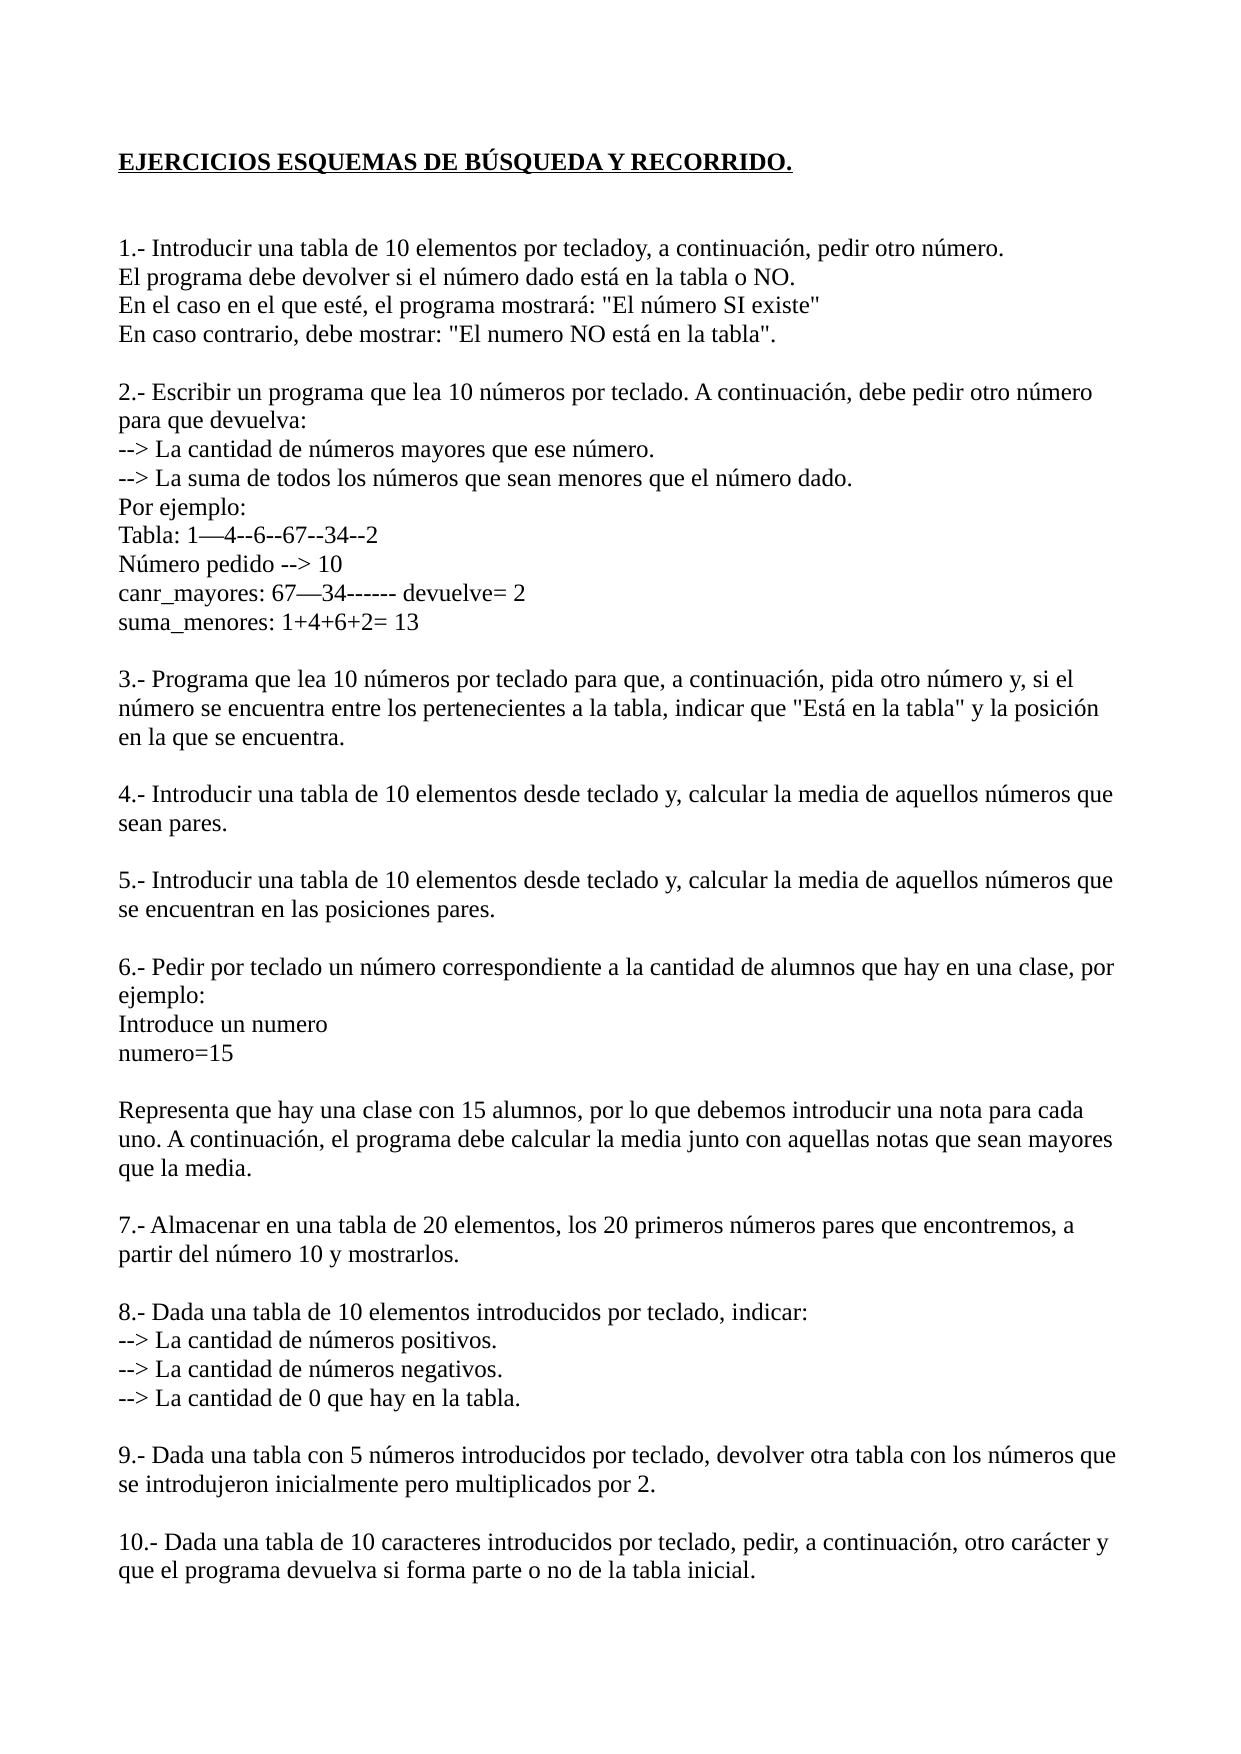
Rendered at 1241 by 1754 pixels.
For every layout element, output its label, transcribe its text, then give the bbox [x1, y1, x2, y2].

text 4.- Introducir una tabla de 10 elementos desde teclado y, calcular la media de aquellos números que sean pares. [118, 779, 1122, 837]
text Número pedido --> 10 [118, 549, 1122, 578]
text Por ejemplo: [118, 492, 1122, 521]
text 5.- Introducir una tabla de 10 elementos desde teclado y, calcular la media de aquellos números que se encuentran en las posiciones pares. [118, 866, 1122, 923]
text 7.- Almacenar en una tabla de 20 elementos, los 20 primeros números pares que encontremos, a partir del número 10 y mostrarlos. [118, 1211, 1122, 1268]
text En el caso en el que esté, el programa mostrará: "El número SI existe" [118, 291, 1122, 319]
text canr_mayores: 67—34------ devuelve= 2 [118, 578, 1122, 607]
text --> La cantidad de 0 que hay en la tabla. [118, 1383, 1122, 1412]
text En caso contrario, debe mostrar: "El numero NO está en la tabla". [118, 319, 1122, 348]
text 1.- Introducir una tabla de 10 elementos por tecladoy, a continuación, pedir otro número. [118, 233, 1122, 262]
text 2.- Escribir un programa que lea 10 números por teclado. A continuación, debe pedir otro número para que devuelva: [118, 377, 1122, 434]
text suma_menores: 1+4+6+2= 13 [118, 607, 1122, 636]
text numero=15 [118, 1038, 1122, 1067]
text Representa que hay una clase con 15 alumnos, por lo que debemos introducir una nota para cada uno. A continuación, el programa debe calcular la media junto con aquellas notas que sean mayores que la media. [118, 1096, 1122, 1182]
text El programa debe devolver si el número dado está en la tabla o NO. [118, 262, 1122, 291]
text Introduce un numero [118, 1009, 1122, 1038]
text 3.- Programa que lea 10 números por teclado para que, a continuación, pida otro número y, si el número se encuentra entre los pertenecientes a la tabla, indicar que "Está en la tabla" y la posición en la que se encuentra. [118, 664, 1122, 751]
text --> La cantidad de números negativos. [118, 1354, 1122, 1383]
text EJERCICIOS ESQUEMAS DE BÚSQUEDA Y RECORRIDO. [118, 147, 1122, 176]
text 9.- Dada una tabla con 5 números introducidos por teclado, devolver otra tabla con los números que se introdujeron inicialmente pero multiplicados por 2. [118, 1441, 1122, 1498]
text --> La cantidad de números mayores que ese número. [118, 434, 1122, 463]
text --> La suma de todos los números que sean menores que el número dado. [118, 463, 1122, 492]
text 10.- Dada una tabla de 10 caracteres introducidos por teclado, pedir, a continuación, otro carácter y que el programa devuelva si forma parte o no de la tabla inicial. [118, 1527, 1122, 1584]
text 6.- Pedir por teclado un número correspondiente a la cantidad de alumnos que hay en una clase, por ejemplo: [118, 952, 1122, 1009]
text 8.- Dada una tabla de 10 elementos introducidos por teclado, indicar: [118, 1297, 1122, 1326]
text Tabla: 1—4--6--67--34--2 [118, 521, 1122, 549]
text --> La cantidad de números positivos. [118, 1326, 1122, 1354]
